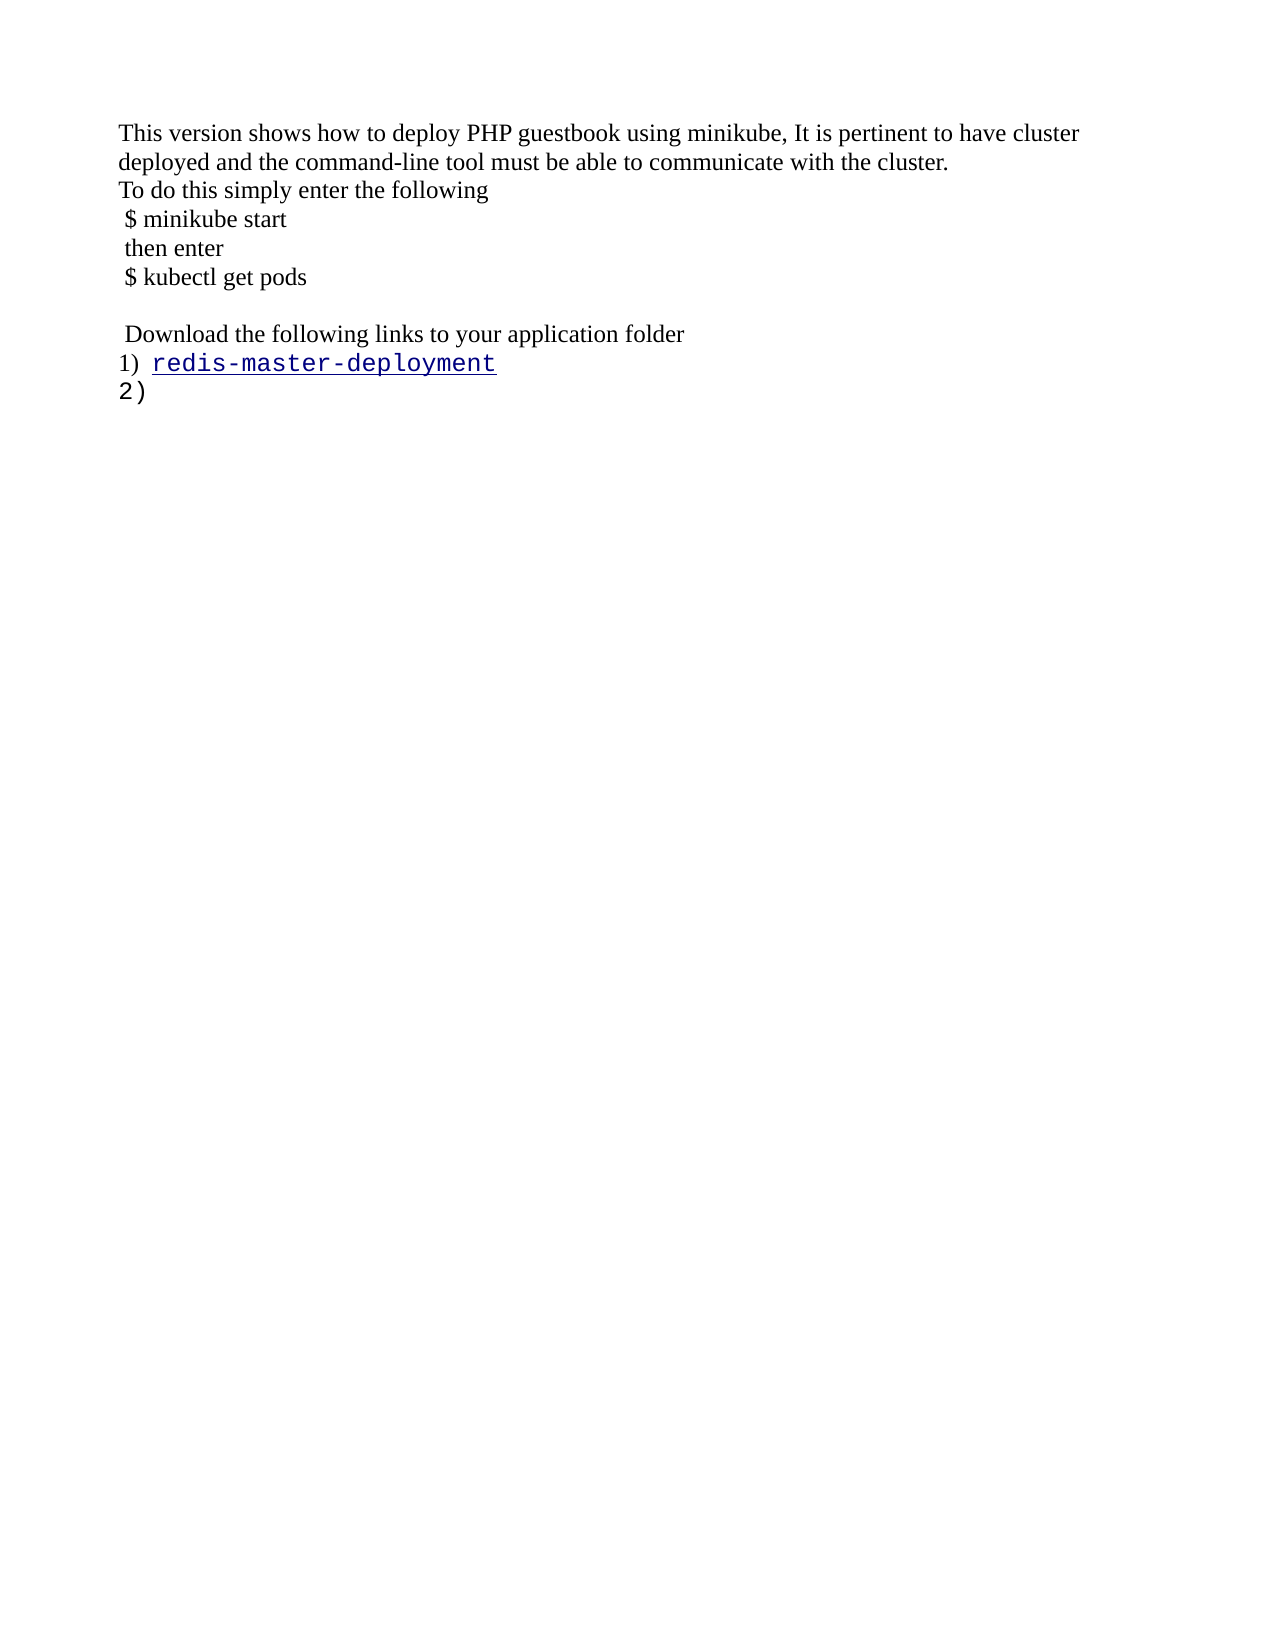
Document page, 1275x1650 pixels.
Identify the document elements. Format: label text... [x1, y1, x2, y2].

text To do this simply enter the following [118, 176, 1157, 204]
text 1) redis-master-deployment [118, 348, 1157, 379]
text This version shows how to deploy PHP guestbook using minikube, It is pertinent to have cluster deployed and the command-line tool must be able to communicate with the cluster. [118, 118, 1157, 176]
text 2) [118, 379, 1157, 407]
text $ kubectl get pods [118, 262, 1157, 291]
text $ minikube start [118, 204, 1157, 233]
text Download the following links to your application folder [118, 319, 1157, 348]
text then enter [118, 233, 1157, 262]
